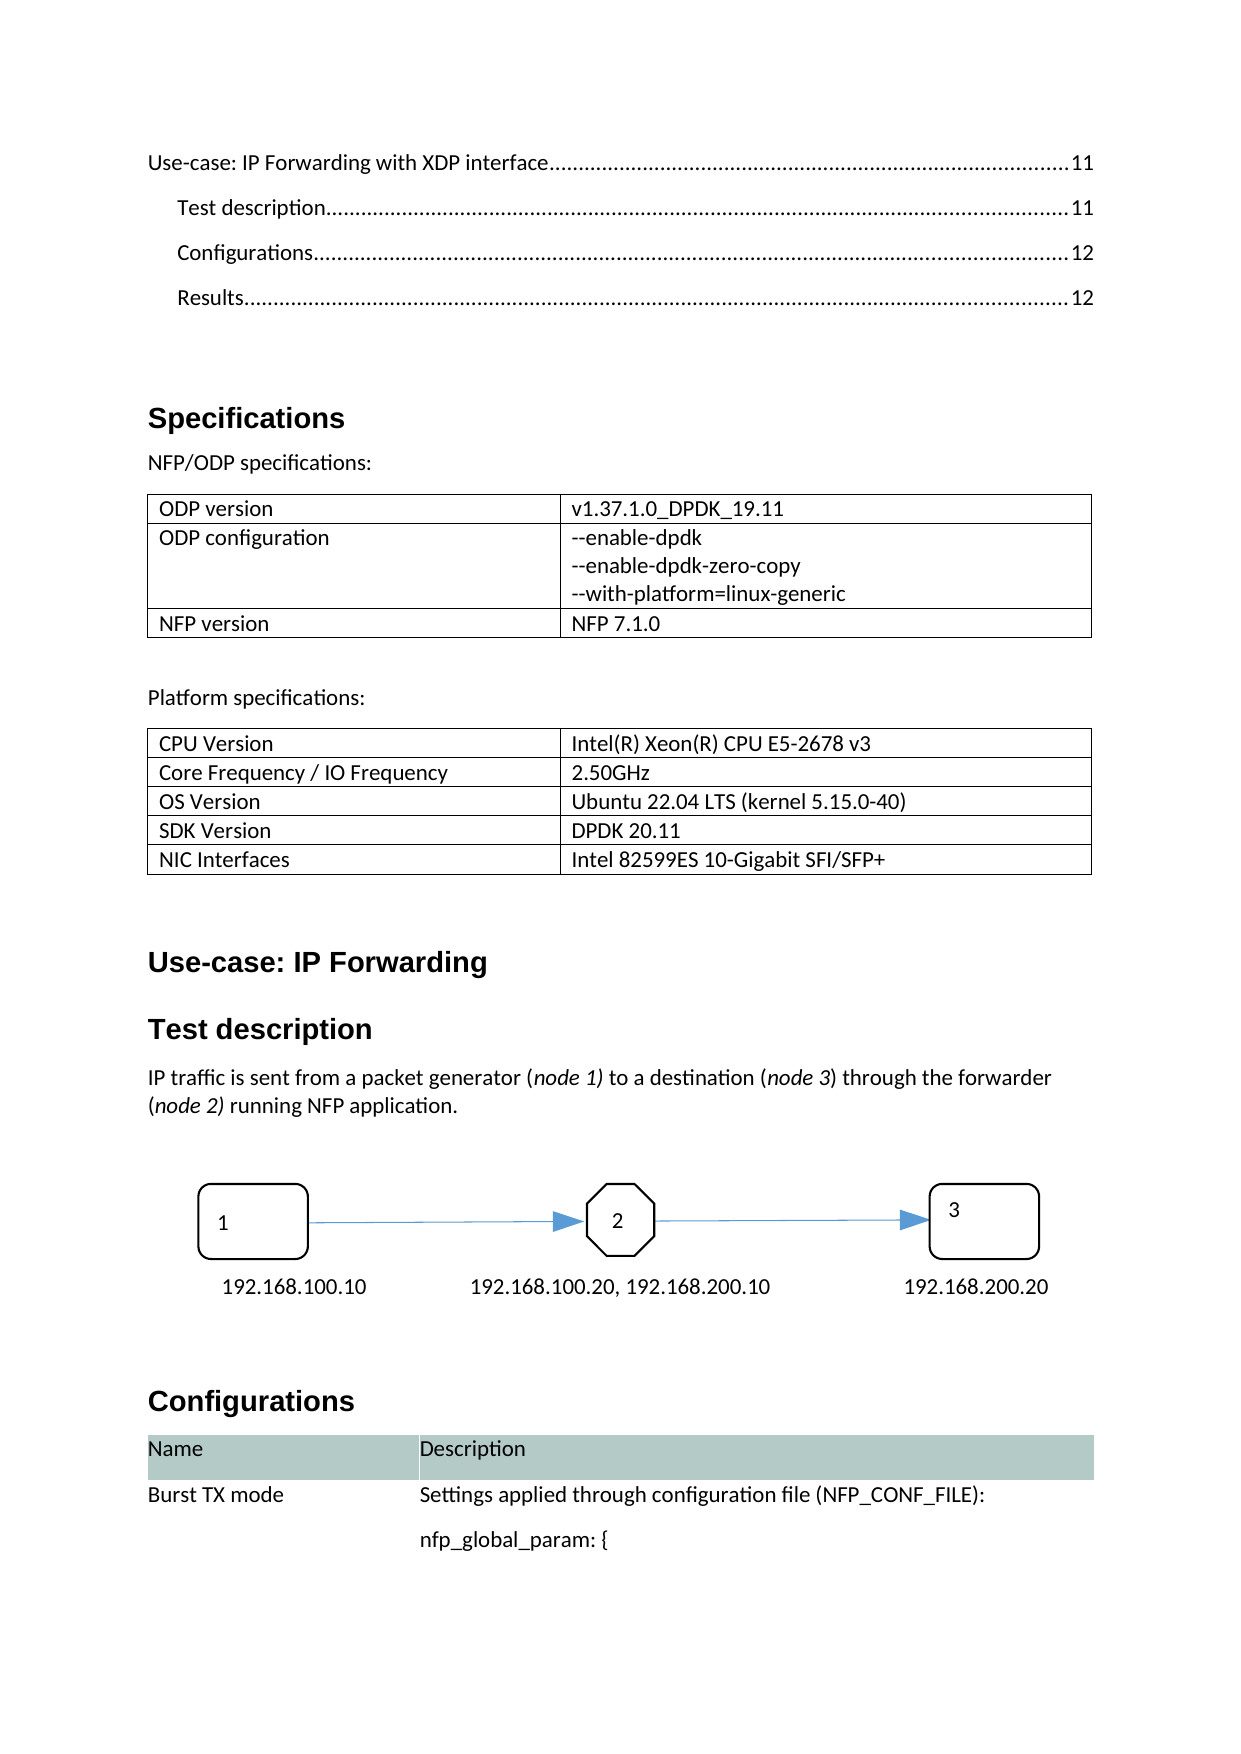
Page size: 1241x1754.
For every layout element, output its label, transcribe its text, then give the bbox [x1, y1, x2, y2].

subtitle Test description [148, 1012, 1094, 1046]
text Results 12 [177, 283, 1094, 311]
text Test description 11 [177, 193, 1094, 221]
table_header ODP version [148, 495, 560, 522]
table_header Intel(R) Xeon(R) CPU E5-2678 v3 [561, 729, 1091, 757]
text Use-case: IP Forwarding with XDP interface 11 [148, 148, 1094, 176]
table_cell OS Version [148, 787, 560, 815]
table_cell 2.50GHz [561, 758, 1091, 786]
subtitle Use-case: IP Forwarding [148, 945, 1094, 978]
table_cell ODP configuration [148, 524, 560, 608]
table_cell Intel 82599ES 10-Gigabit SFI/SFP+ [561, 845, 1091, 873]
table_cell NFP version [148, 609, 560, 637]
table_cell --enable-dpdk --enable-dpdk-zero-copy --with-platform=linux-generic [561, 524, 1091, 608]
table_cell NIC Interfaces [148, 845, 560, 873]
table_cell SDK Version [148, 816, 560, 844]
table_cell Burst TX mode [148, 1480, 419, 1573]
table_header Description [420, 1435, 1094, 1480]
text IP traffic is sent from a packet generator (node 1) to a destination (node 3) through the forwarder (node 2) running NFP application. [148, 1063, 1094, 1119]
table_header CPU Version [148, 729, 560, 757]
table_header Name [148, 1435, 419, 1480]
subtitle Specifications [148, 402, 1094, 435]
table_cell Core Frequency / IO Frequency [148, 758, 560, 786]
table_cell NFP 7.1.0 [561, 609, 1091, 637]
text NFP/ODP specifications: [148, 448, 1094, 476]
table_cell DPDK 20.11 [561, 816, 1091, 844]
table_cell Ubuntu 22.04 LTS (kernel 5.15.0-40) [561, 787, 1091, 815]
subtitle Configurations [148, 1384, 1094, 1417]
text 192.168.100.10 192.168.100.20, 192.168.200.10 192.168.200.20 [148, 1272, 1094, 1300]
text Platform specifications: [148, 683, 1094, 711]
table_cell Settings applied through configuration file (NFP_CONF_FILE): nfp_global_param: { [420, 1480, 1094, 1573]
text Configurations 12 [177, 238, 1094, 266]
table_header v1.37.1.0_DPDK_19.11 [561, 495, 1091, 522]
